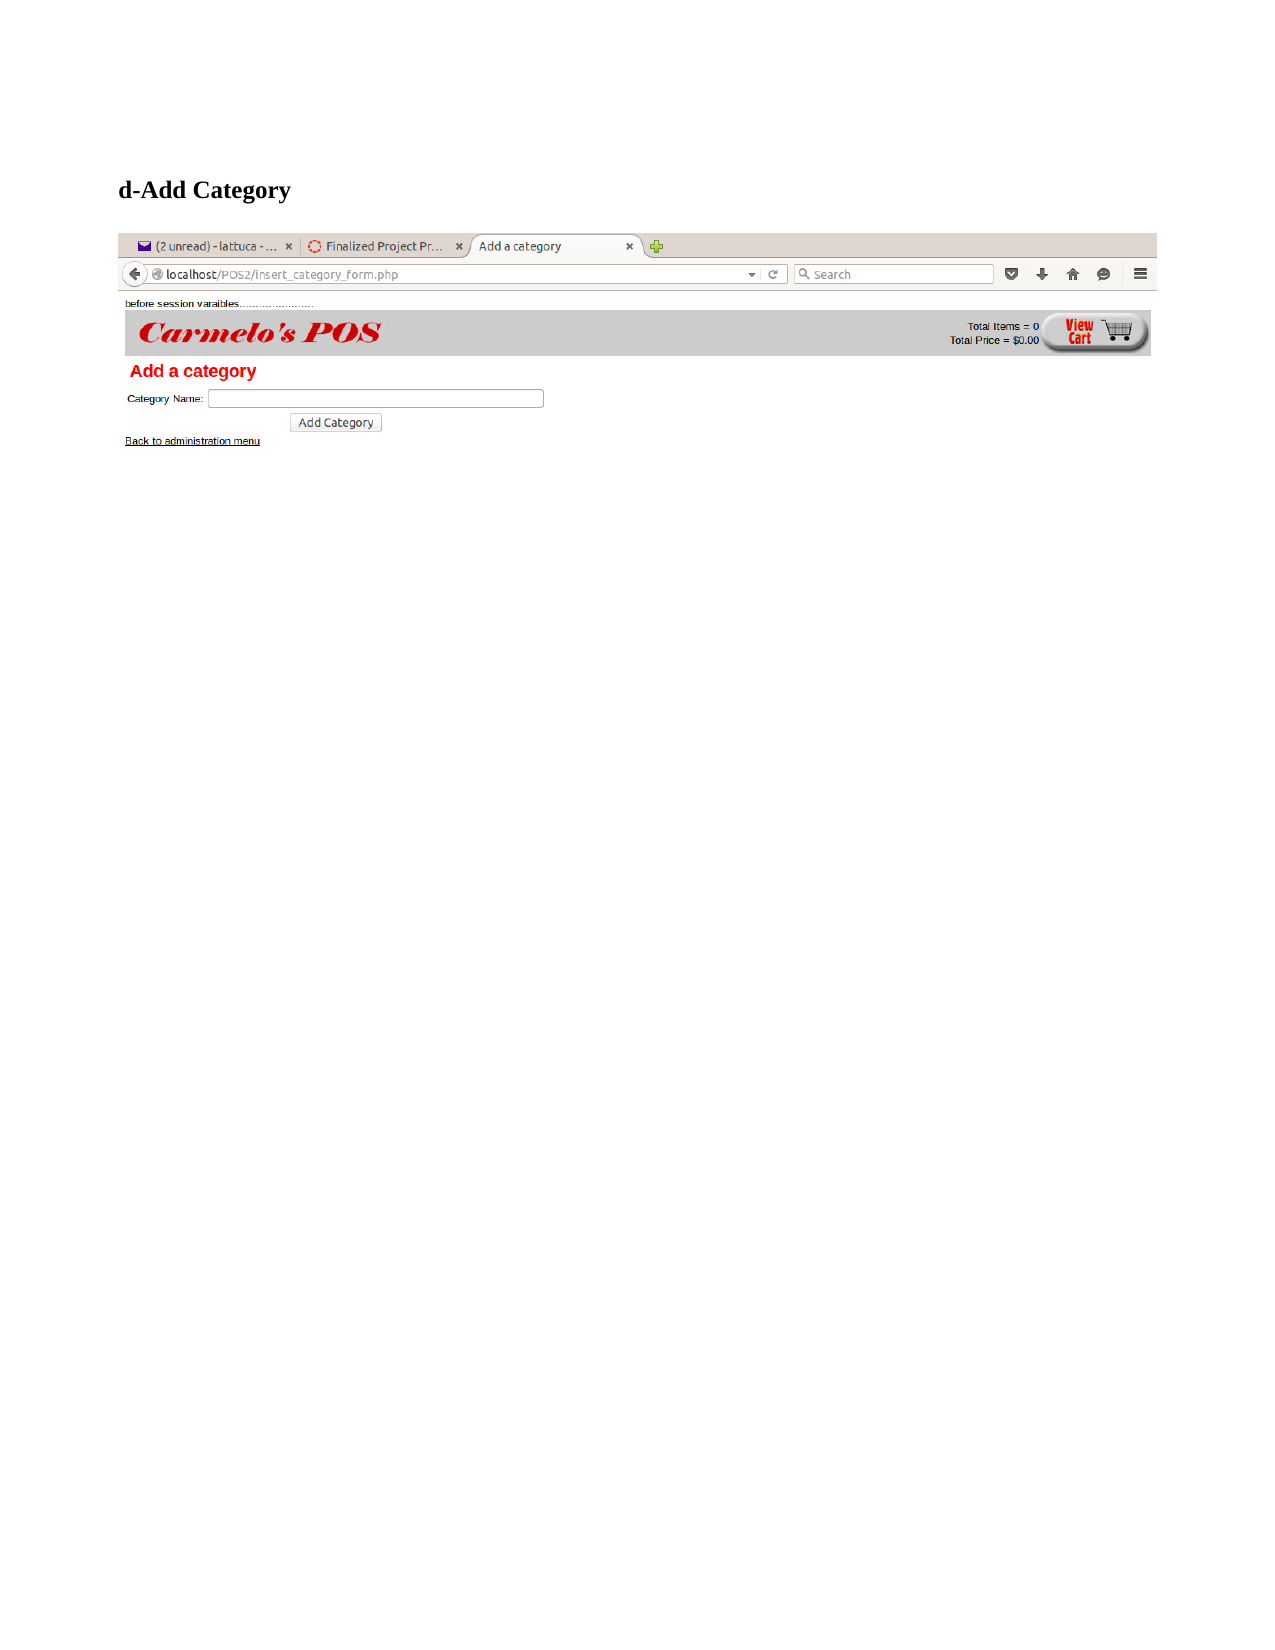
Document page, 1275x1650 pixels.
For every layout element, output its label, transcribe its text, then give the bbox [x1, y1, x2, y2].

picture [118, 233, 1157, 1045]
text d-Add Category [118, 176, 1157, 204]
